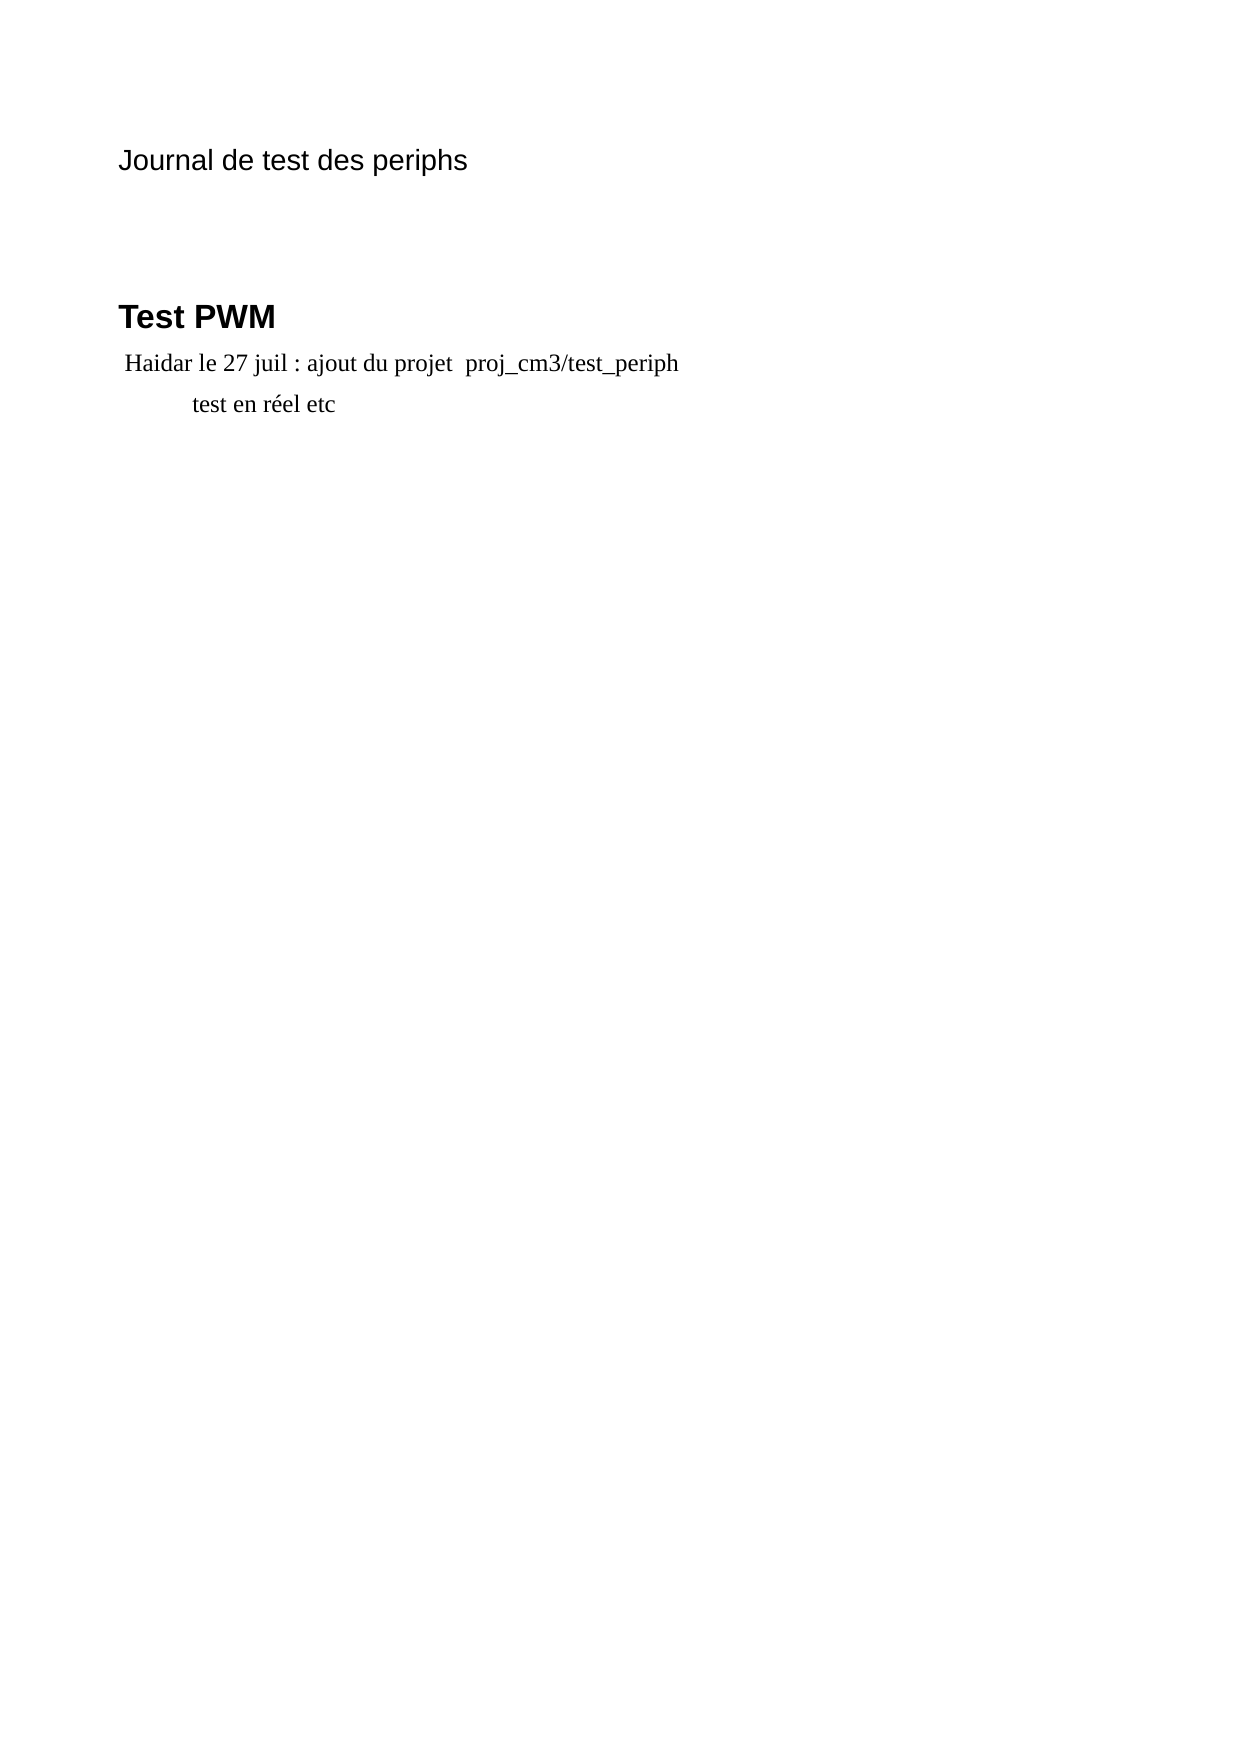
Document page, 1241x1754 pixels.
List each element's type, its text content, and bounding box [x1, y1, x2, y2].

text test en réel etc [118, 389, 1122, 418]
text Haidar le 27 juil : ajout du projet proj_cm3/test_periph [118, 348, 1122, 377]
subtitle Test PWM [118, 297, 1122, 335]
subtitle Journal de test des periphs [118, 143, 1122, 177]
